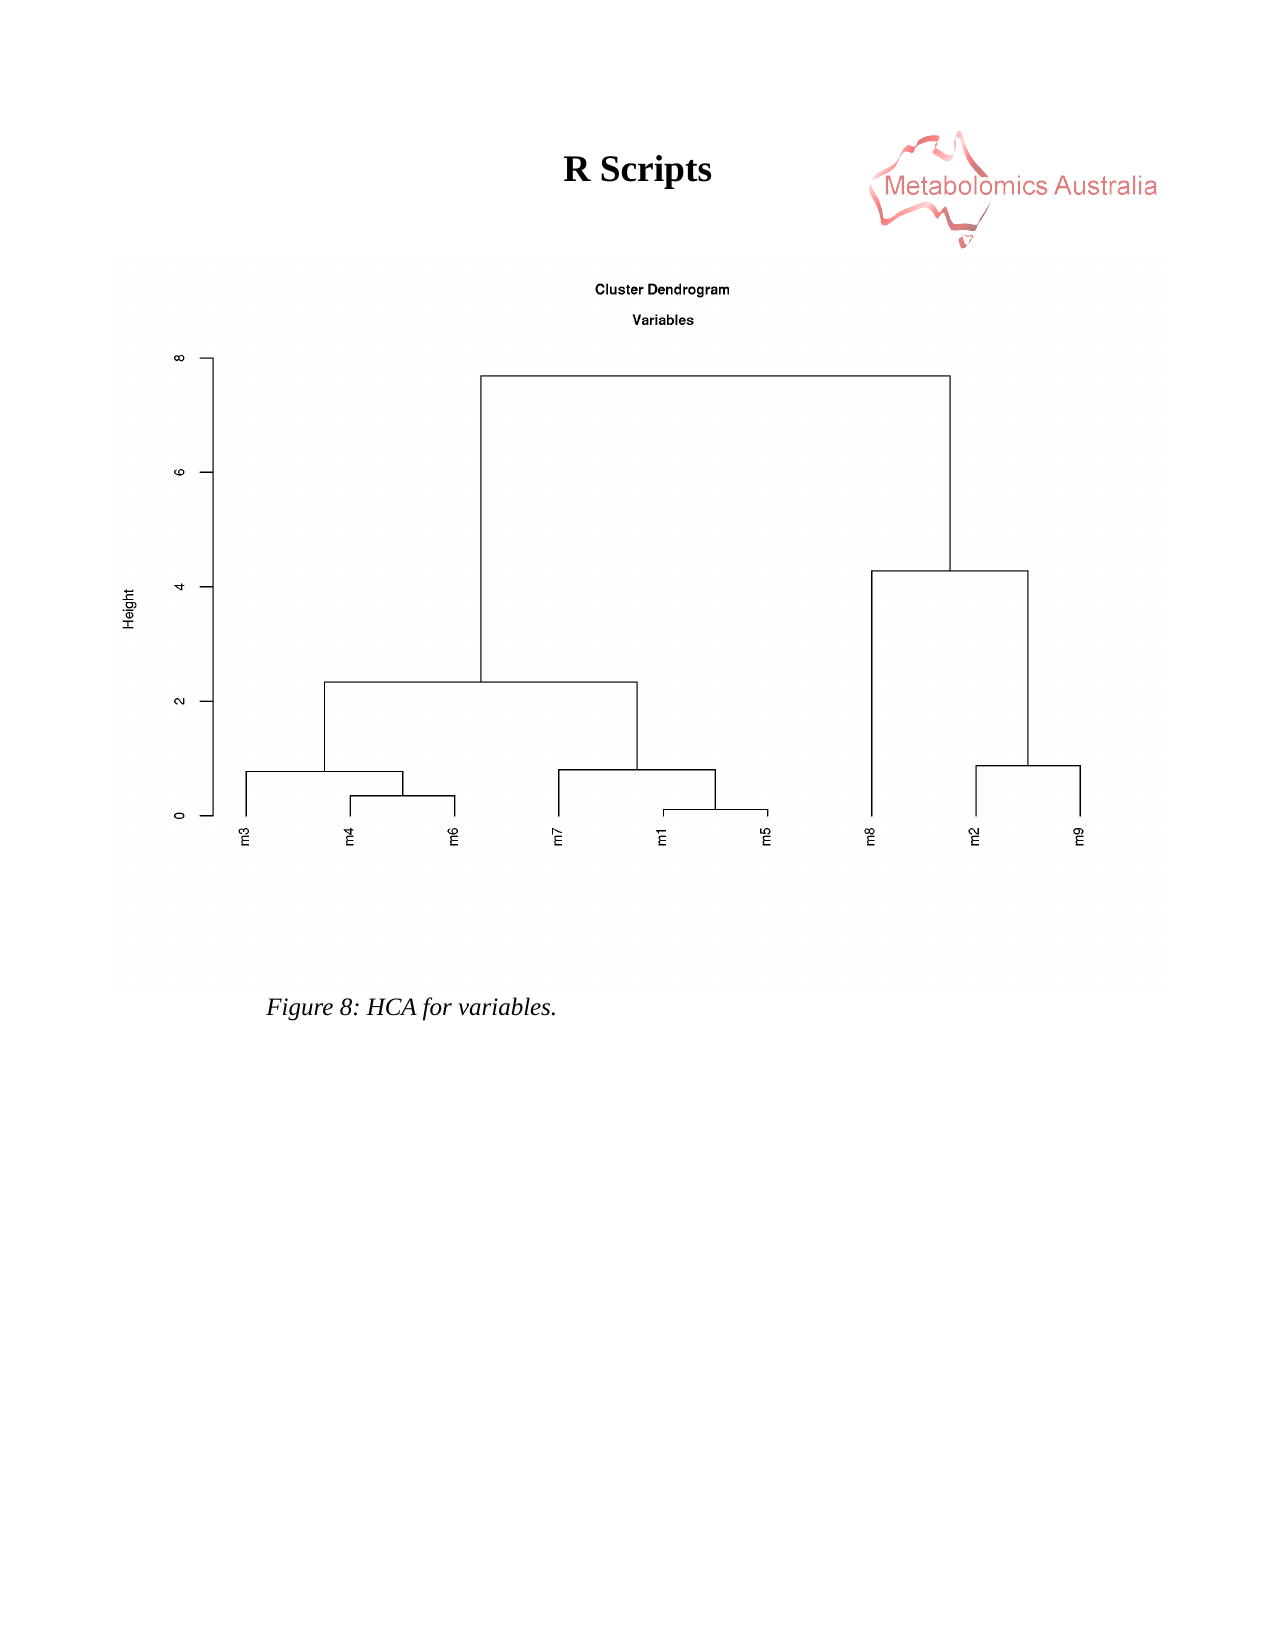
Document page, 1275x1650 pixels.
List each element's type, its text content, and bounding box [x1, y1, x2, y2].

picture [108, 253, 1167, 993]
text Figure 8: HCA for variables. [266, 993, 1011, 1021]
